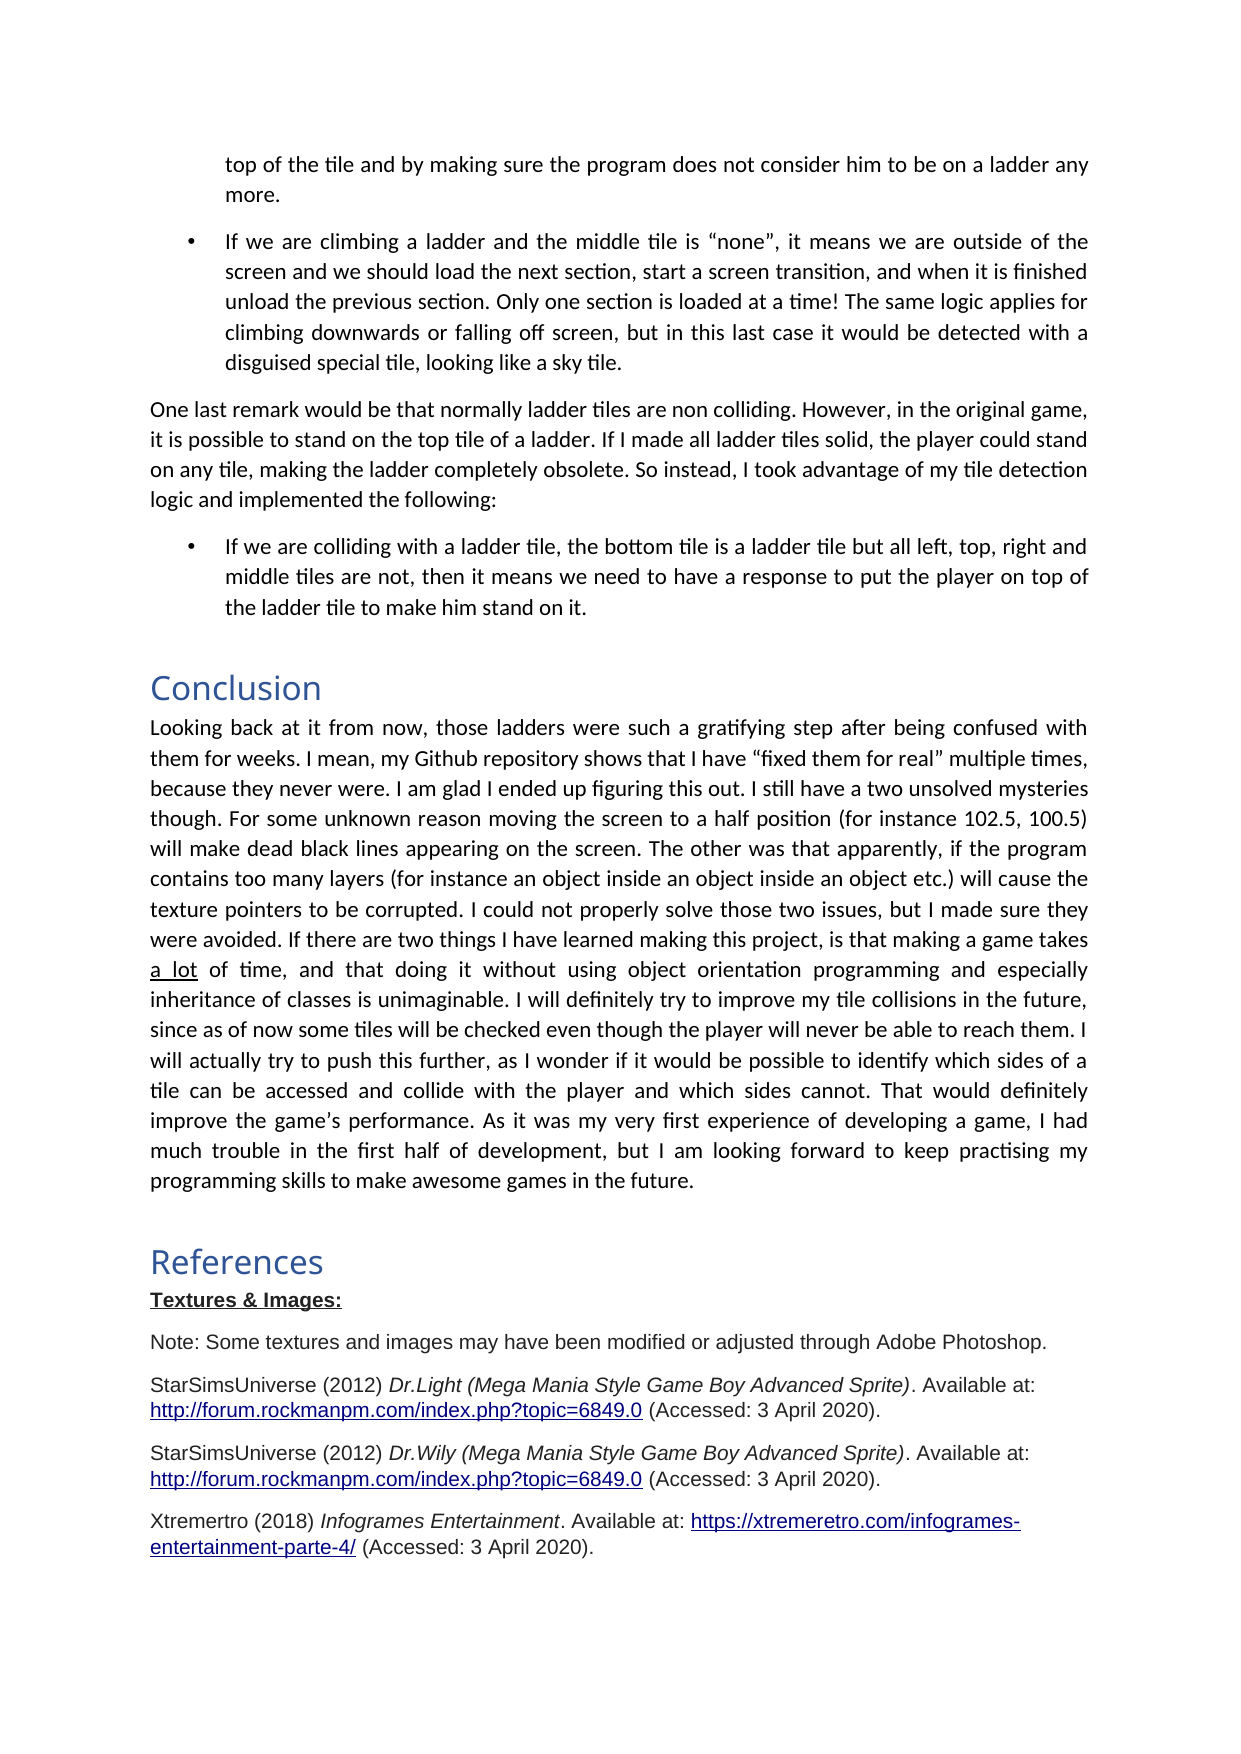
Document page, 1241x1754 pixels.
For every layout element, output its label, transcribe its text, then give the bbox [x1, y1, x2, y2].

list If we are colliding with a ladder tile, the bottom tile is a ladder tile but all left, top, right and middle tiles are not, then it means we need to have a response to put the player on top of the ladder tile to make him stand on it. [187, 532, 1090, 621]
text Xtremertro (2018) Infogrames Entertainment. Available at: https://xtremeretro.com/infogrames-entertainment-parte-4/ (Accessed: 3 April 2020). [150, 1509, 1090, 1559]
text Looking back at it from now, those ladders were such a gratifying step after being confused with them for weeks. I mean, my Github repository shows that I have “fixed them for real” multiple times, because they never were. I am glad I ended up figuring this out. I still have a two unsolved mysteries though. For some unknown reason moving the screen to a half position (for instance 102.5, 100.5) will make dead black lines appearing on the screen. The other was that apparently, if the program contains too many layers (for instance an object inside an object inside an object etc.) will cause the texture pointers to be corrupted. I could not properly solve those two issues, but I made sure they were avoided. If there are two things I have learned making this project, is that making a game takes a lot of time, and that doing it without using object orientation programming and especially inheritance of classes is unimaginable. I will definitely try to improve my tile collisions in the future, since as of now some tiles will be checked even though the player will never be able to reach them. I will actually try to push this further, as I wonder if it would be possible to identify which sides of a tile can be accessed and collide with the player and which sides cannot. That would definitely improve the game’s performance. As it was my very first experience of developing a game, I had much trouble in the first half of development, but I am looking forward to keep practising my programming skills to make awesome games in the future. [150, 713, 1090, 1195]
subtitle Conclusion [150, 664, 1090, 710]
list If we are climbing a ladder and the middle tile is “none”, it means we are outside of the screen and we should load the next section, start a screen transition, and when it is finished unload the previous section. Only one section is loaded at a time! The same logic applies for climbing downwards or falling off screen, but in this last case it would be detected with a disguised special tile, looking like a sky tile. [187, 227, 1090, 376]
list top of the tile and by making sure the program does not consider him to be on a ladder any more. [187, 150, 1090, 208]
subtitle References [150, 1238, 1090, 1284]
text Note: Some textures and images may have been modified or adjusted through Adobe Photoshop. [150, 1330, 1090, 1354]
text Textures & Images: [150, 1287, 1090, 1311]
text StarSimsUniverse (2012) Dr.Wily (Mega Mania Style Game Boy Advanced Sprite). Available at: http://forum.rockmanpm.com/index.php?topic=6849.0 (Accessed: 3 April 2020). [150, 1441, 1090, 1491]
text StarSimsUniverse (2012) Dr.Light (Mega Mania Style Game Boy Advanced Sprite). Available at: http://forum.rockmanpm.com/index.php?topic=6849.0 (Accessed: 3 April 2020). [150, 1372, 1090, 1422]
text One last remark would be that normally ladder tiles are non colliding. However, in the original game, it is possible to stand on the top tile of a ladder. If I made all ladder tiles solid, the player could stand on any tile, making the ladder completely obsolete. So instead, I took advantage of my tile detection logic and implemented the following: [150, 395, 1090, 513]
